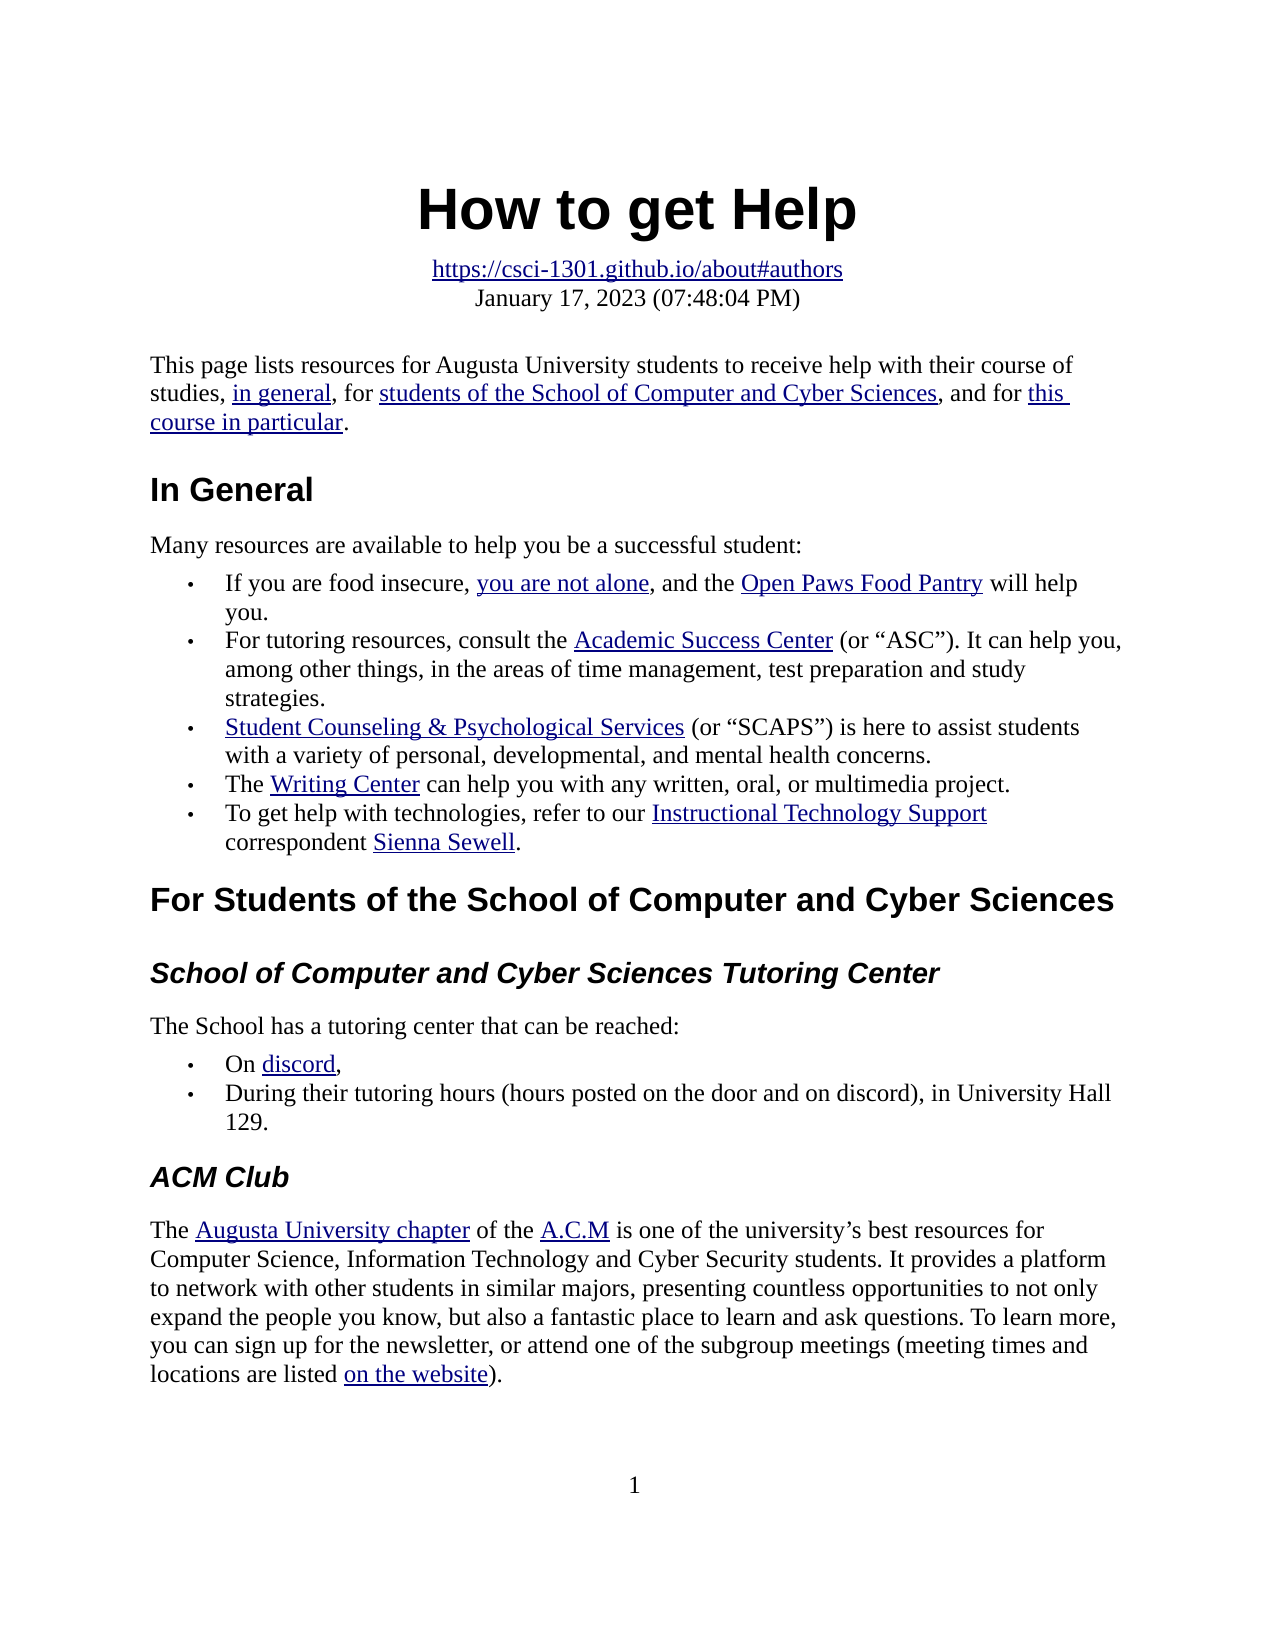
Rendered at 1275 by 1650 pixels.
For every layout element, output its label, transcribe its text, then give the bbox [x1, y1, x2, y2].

text This page lists resources for Augusta University students to receive help with their course of studies, in general, for students of the School of Computer and Cyber Sciences, and for this course in particular. [150, 350, 1125, 436]
text Many resources are available to help you be a successful student: [150, 530, 1125, 559]
list For tutoring resources, consult the Academic Success Center (or “ASC”). It can help you, among other things, in the areas of time management, test preparation and study strategies. [187, 625, 1125, 712]
list If you are food insecure, you are not alone, and the Open Paws Food Pantry will help you. [187, 568, 1125, 625]
text https://csci-1301.github.io/about#authors [150, 254, 1125, 283]
text The School has a tutoring center that can be reached: [150, 1011, 1125, 1040]
subtitle ACM Club [150, 1160, 1125, 1194]
text The Augusta University chapter of the A.C.M is one of the university’s best resources for Computer Science, Information Technology and Cyber Security students. It provides a platform to network with other students in similar majors, presenting countless opportunities to not only expand the people you know, but also a fantastic place to learn and ask questions. To learn more, you can sign up for the newsletter, or attend one of the subgroup meetings (meeting times and locations are listed on the website). [150, 1215, 1125, 1388]
list On discord, [187, 1049, 1125, 1078]
subtitle School of Computer and Cyber Sciences Tutoring Center [150, 956, 1125, 990]
subtitle In General [150, 470, 1125, 509]
list To get help with technologies, refer to our Instructional Technology Support correspondent Sienna Sewell. [187, 798, 1125, 855]
subtitle For Students of the School of Computer and Cyber Sciences [150, 880, 1125, 919]
list During their tutoring hours (hours posted on the door and on discord), in University Hall 129. [187, 1078, 1125, 1135]
text January 17, 2023 (07:48:04 PM) [150, 283, 1125, 312]
list The Writing Center can help you with any written, oral, or multimedia project. [187, 769, 1125, 798]
list Student Counseling & Psychological Services (or “SCAPS”) is here to assist students with a variety of personal, developmental, and mental health concerns. [187, 712, 1125, 769]
title How to get Help [150, 175, 1125, 242]
